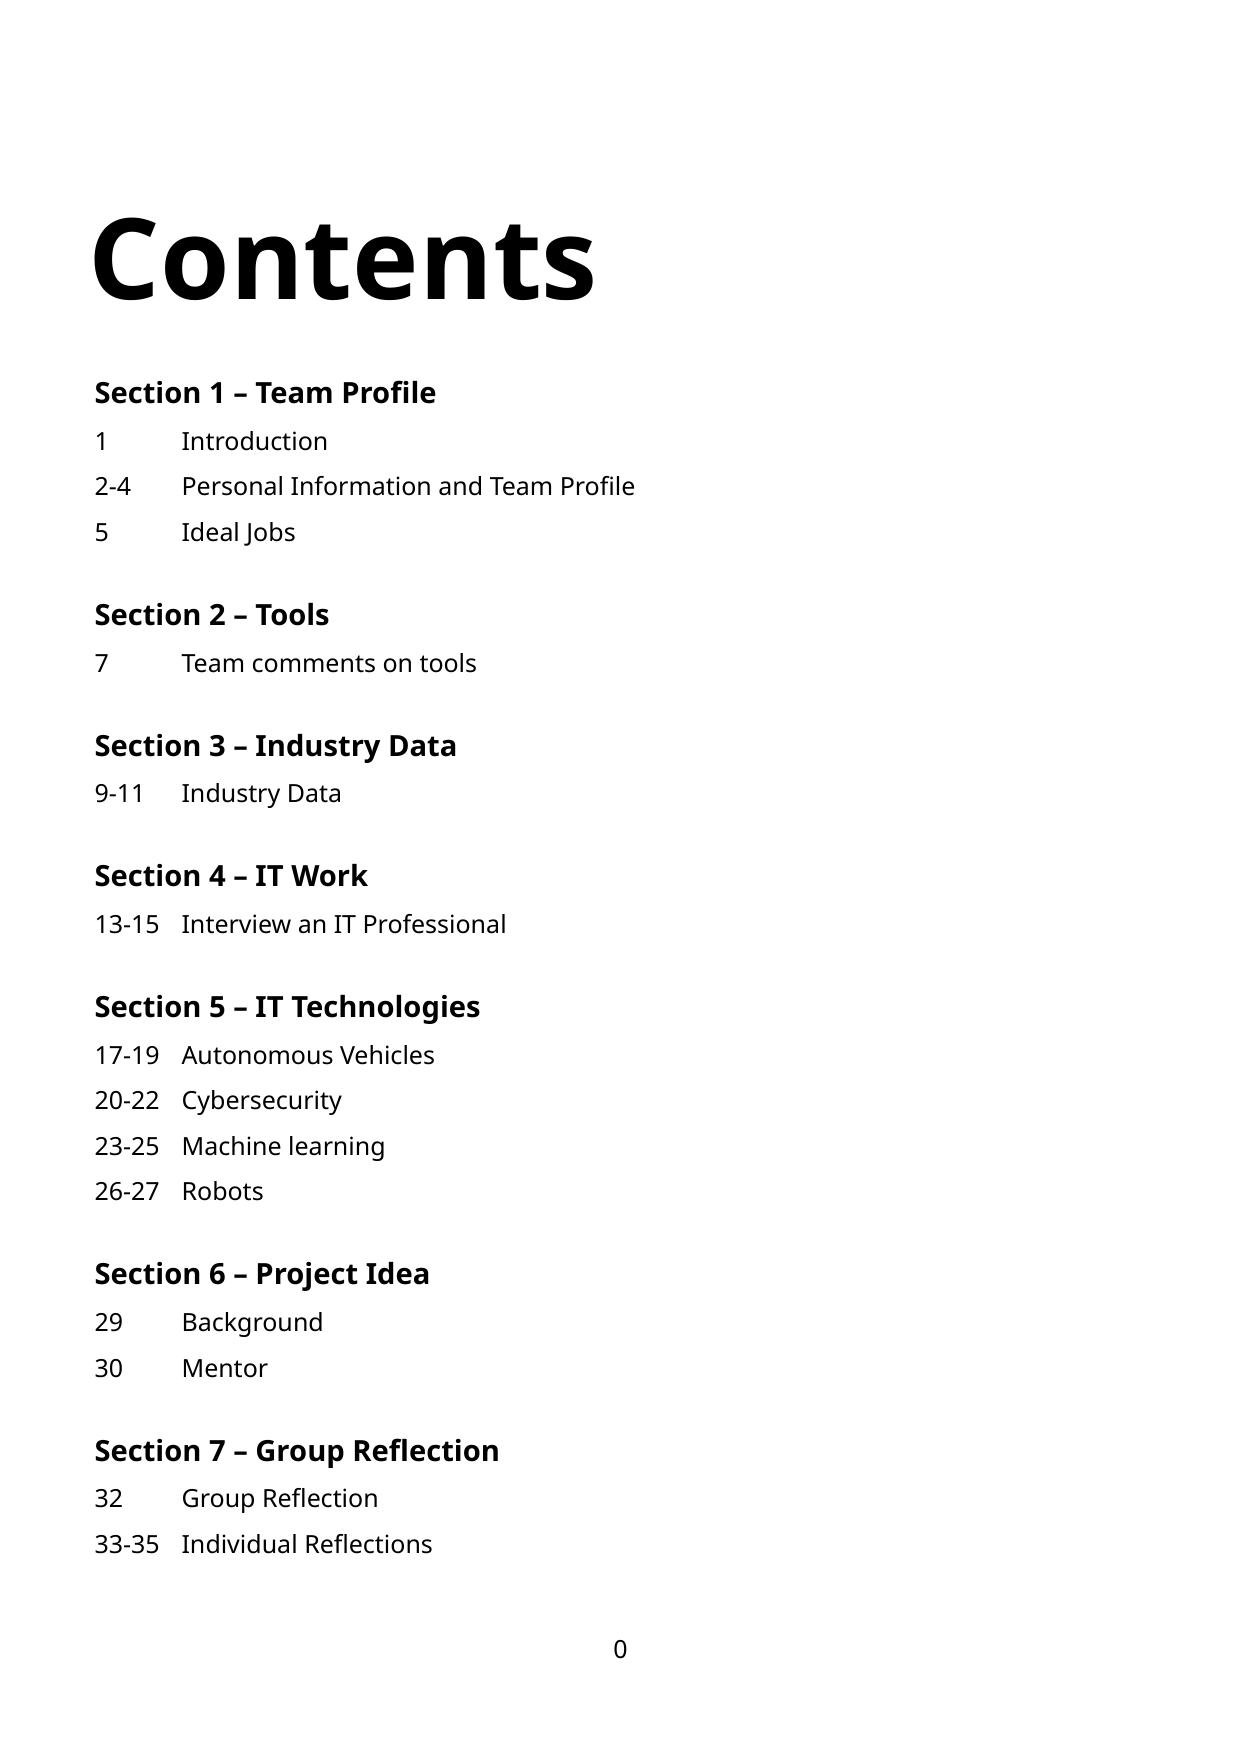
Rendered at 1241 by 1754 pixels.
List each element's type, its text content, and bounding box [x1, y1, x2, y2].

table_cell 7 [89, 640, 176, 719]
table_cell Introduction [176, 418, 1152, 463]
table_cell Interview an IT Professional [176, 901, 1152, 981]
table_cell 29 [89, 1299, 176, 1344]
table_cell 23-25 [89, 1123, 176, 1168]
table_cell Section 7 – Group Reflection [89, 1424, 1152, 1475]
table_cell Ideal Jobs [176, 509, 1152, 588]
table_cell Team comments on tools [176, 640, 1152, 719]
table_cell Individual Reflections [176, 1521, 1152, 1566]
table_cell Autonomous Vehicles [176, 1032, 1152, 1077]
text Contents [88, 179, 1152, 333]
table_cell Section 2 – Tools [89, 589, 1152, 639]
table_cell 32 [89, 1475, 176, 1521]
table_cell 5 [89, 509, 176, 588]
text https://a2-simple-b.github.io/mentor/ [88, 88, 1152, 134]
table_cell Background [176, 1299, 1152, 1344]
table_cell Industry Data [176, 770, 1152, 850]
table_cell Group Reflection [176, 1475, 1152, 1521]
table_cell 2-4 [89, 463, 176, 509]
table_cell 26-27 [89, 1168, 176, 1248]
table_cell 17-19 [89, 1032, 176, 1077]
table_header Section 1 – Team Profile [89, 367, 1152, 418]
table_cell Section 4 – IT Work [89, 850, 1152, 901]
table_cell Personal Information and Team Profile [176, 463, 1152, 509]
table_cell 33-35 [89, 1521, 176, 1566]
table_cell 1 [89, 418, 176, 463]
table_cell Section 3 – Industry Data [89, 719, 1152, 770]
table_cell Cybersecurity [176, 1077, 1152, 1123]
table_cell 9-11 [89, 770, 176, 850]
table_cell 20-22 [89, 1077, 176, 1123]
table_cell Mentor [176, 1345, 1152, 1424]
table_cell Section 5 – IT Technologies [89, 981, 1152, 1032]
table_cell 13-15 [89, 901, 176, 981]
table_cell 30 [89, 1345, 176, 1424]
table_cell Machine learning [176, 1123, 1152, 1168]
table_cell Section 6 – Project Idea [89, 1248, 1152, 1299]
table_cell Robots [176, 1168, 1152, 1248]
